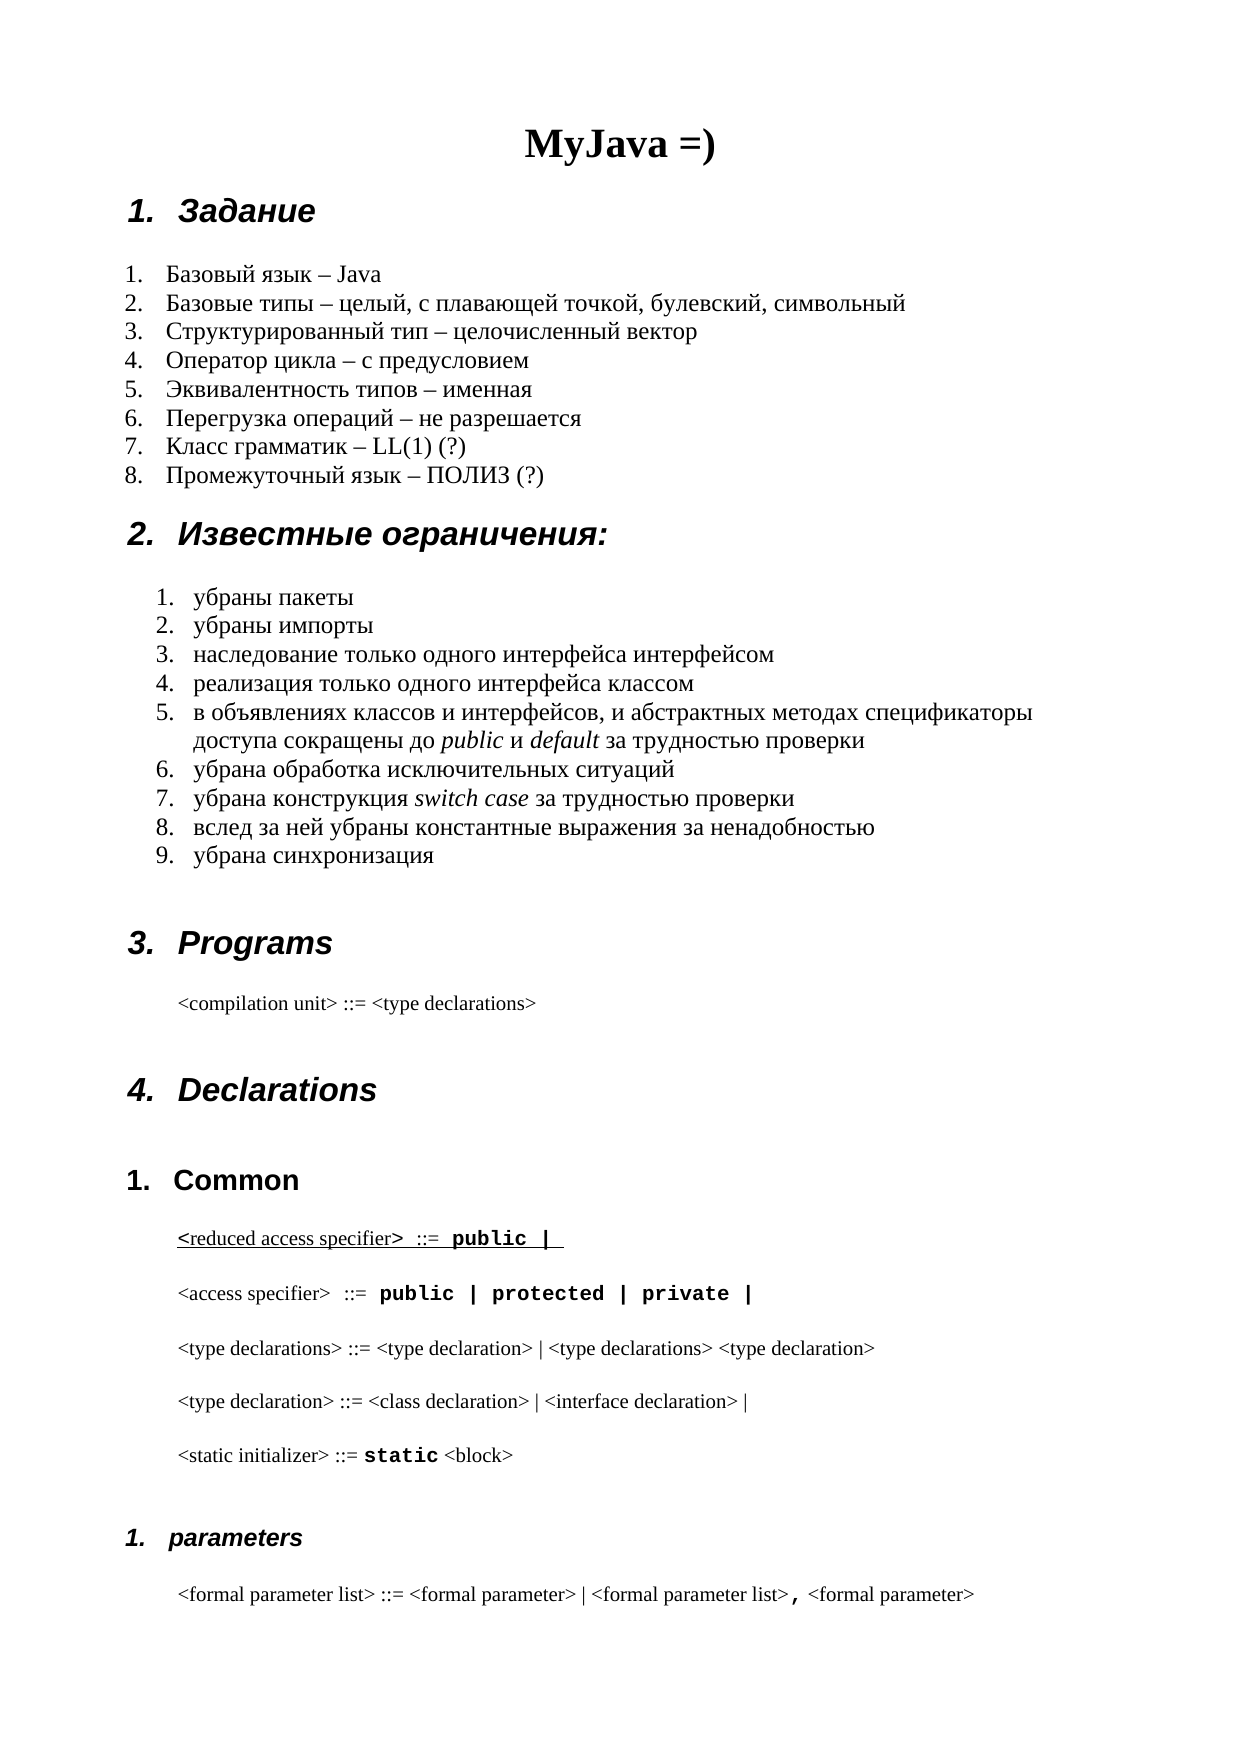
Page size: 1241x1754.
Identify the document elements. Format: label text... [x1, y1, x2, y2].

list <type declaration> ::= <class declaration> | <interface declaration> | [177, 1389, 1122, 1413]
list в объявлениях классов и интерфейсов, и абстрактных методах спецификаторы доступа сокращены до public и default за трудностью проверки [156, 697, 1122, 754]
list убрана конструкция switch case за трудностью проверки [156, 783, 1122, 812]
subtitle Задание [118, 191, 1122, 229]
list <static initializer> ::= static <block> [177, 1443, 1122, 1469]
list вслед за ней убраны константные выражения за ненадобностью [156, 812, 1122, 841]
list убраны импорты [156, 611, 1122, 639]
list Эквивалентность типов – именная [118, 374, 1122, 403]
list <reduced access specifier> ::= public | [177, 1226, 1122, 1251]
list <type declarations> ::= <type declaration> | <type declarations> <type declaration> [177, 1336, 1122, 1360]
list убрана синхронизация [156, 841, 1122, 869]
list реализация только одного интерфейса классом [156, 668, 1122, 697]
subtitle Common [118, 1162, 1122, 1196]
subtitle Programs [118, 923, 1122, 962]
list Класс грамматик – LL(1) (?) [118, 431, 1122, 460]
text MyJava =) [118, 118, 1122, 166]
list наследование только одного интерфейса интерфейсом [156, 639, 1122, 668]
list <access specifier> ::= public | protected | private | [177, 1281, 1122, 1306]
list убраны пакеты [156, 582, 1122, 611]
list Перегрузка операций – не разрешается [118, 403, 1122, 431]
subtitle parameters [118, 1523, 1122, 1552]
list Базовый язык – Java [118, 259, 1122, 288]
list Структурированный тип – целочисленный вектор [118, 316, 1122, 345]
list Оператор цикла – с предусловием [118, 345, 1122, 374]
list <formal parameter list> ::= <formal parameter> | <formal parameter list>, <formal parameter> [177, 1581, 1122, 1607]
list <compilation unit> ::= <type declarations> [177, 991, 1122, 1015]
subtitle Declarations [118, 1069, 1122, 1108]
list убрана обработка исключительных ситуаций [156, 754, 1122, 783]
list Промежуточный язык – ПОЛИЗ (?) [118, 460, 1122, 489]
subtitle Известные ограничения: [118, 514, 1122, 552]
list Базовые типы – целый, с плавающей точкой, булевский, символьный [118, 288, 1122, 316]
